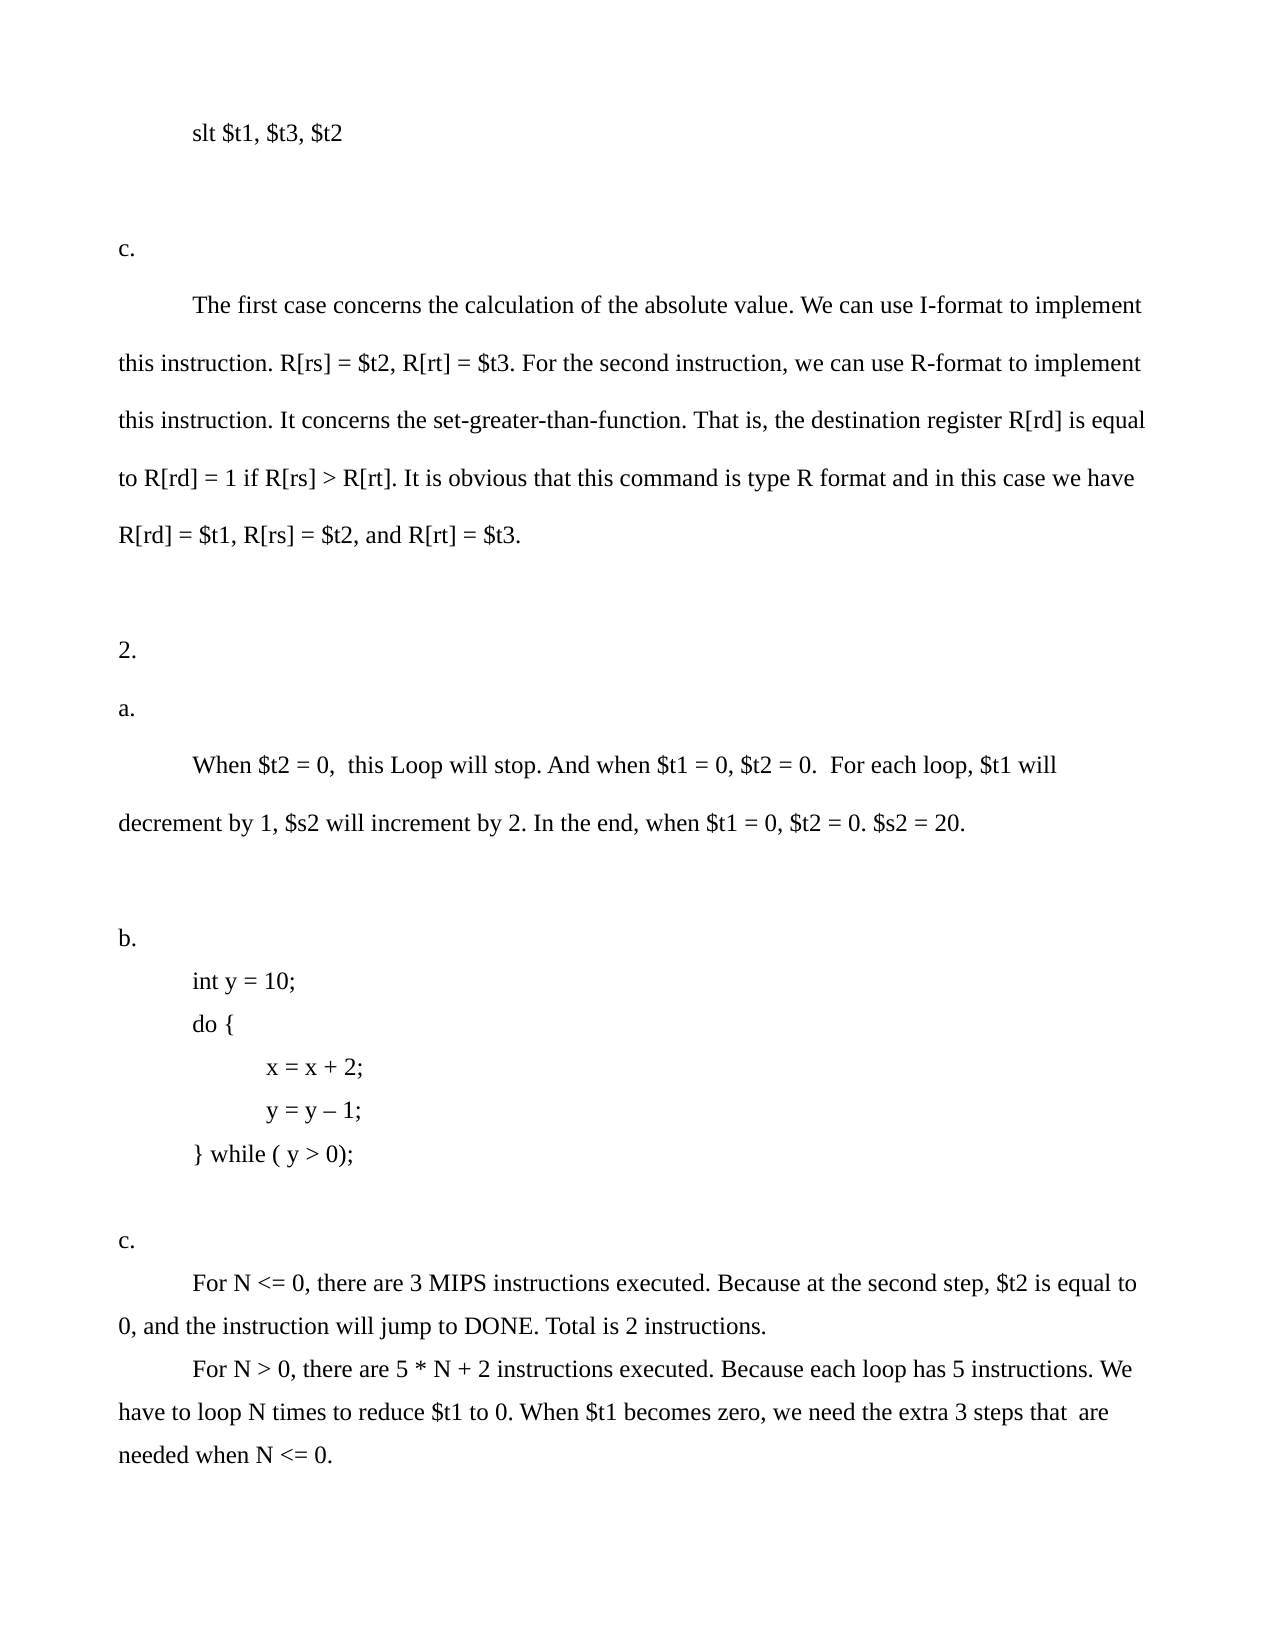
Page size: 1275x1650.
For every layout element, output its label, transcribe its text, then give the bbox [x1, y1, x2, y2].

text c. [118, 1225, 1157, 1254]
text When $t2 = 0, this Loop will stop. And when $t1 = 0, $t2 = 0. For each loop, $t1 will decrement by 1, $s2 will increment by 2. In the end, when $t1 = 0, $t2 = 0. $s2 = 20. [118, 751, 1157, 837]
text int y = 10; [118, 966, 1157, 995]
text b. [118, 923, 1157, 952]
text x = x + 2; [118, 1052, 1157, 1081]
text } while ( y > 0); [118, 1139, 1157, 1167]
text y = y – 1; [118, 1096, 1157, 1124]
text For N <= 0, there are 3 MIPS instructions executed. Because at the second step, $t2 is equal to 0, and the instruction will jump to DONE. Total is 2 instructions. [118, 1268, 1157, 1340]
text slt $t1, $t3, $t2 [118, 118, 1157, 147]
text The first case concerns the calculation of the absolute value. We can use I-format to implement this instruction. R[rs] = $t2, R[rt] = $t3. For the second instruction, we can use R-format to implement this instruction. It concerns the set-greater-than-function. That is, the destination register R[rd] is equal to R[rd] = 1 if R[rs] > R[rt]. It is obvious that this command is type R format and in this case we have R[rd] = $t1, R[rs] = $t2, and R[rt] = $t3. [118, 291, 1157, 549]
text 2. [118, 636, 1157, 664]
text For N > 0, there are 5 * N + 2 instructions executed. Because each loop has 5 instructions. We have to loop N times to reduce $t1 to 0. When $t1 becomes zero, we need the extra 3 steps that are needed when N <= 0. [118, 1354, 1157, 1469]
text do { [118, 1009, 1157, 1038]
text c. [118, 233, 1157, 262]
text a. [118, 693, 1157, 722]
